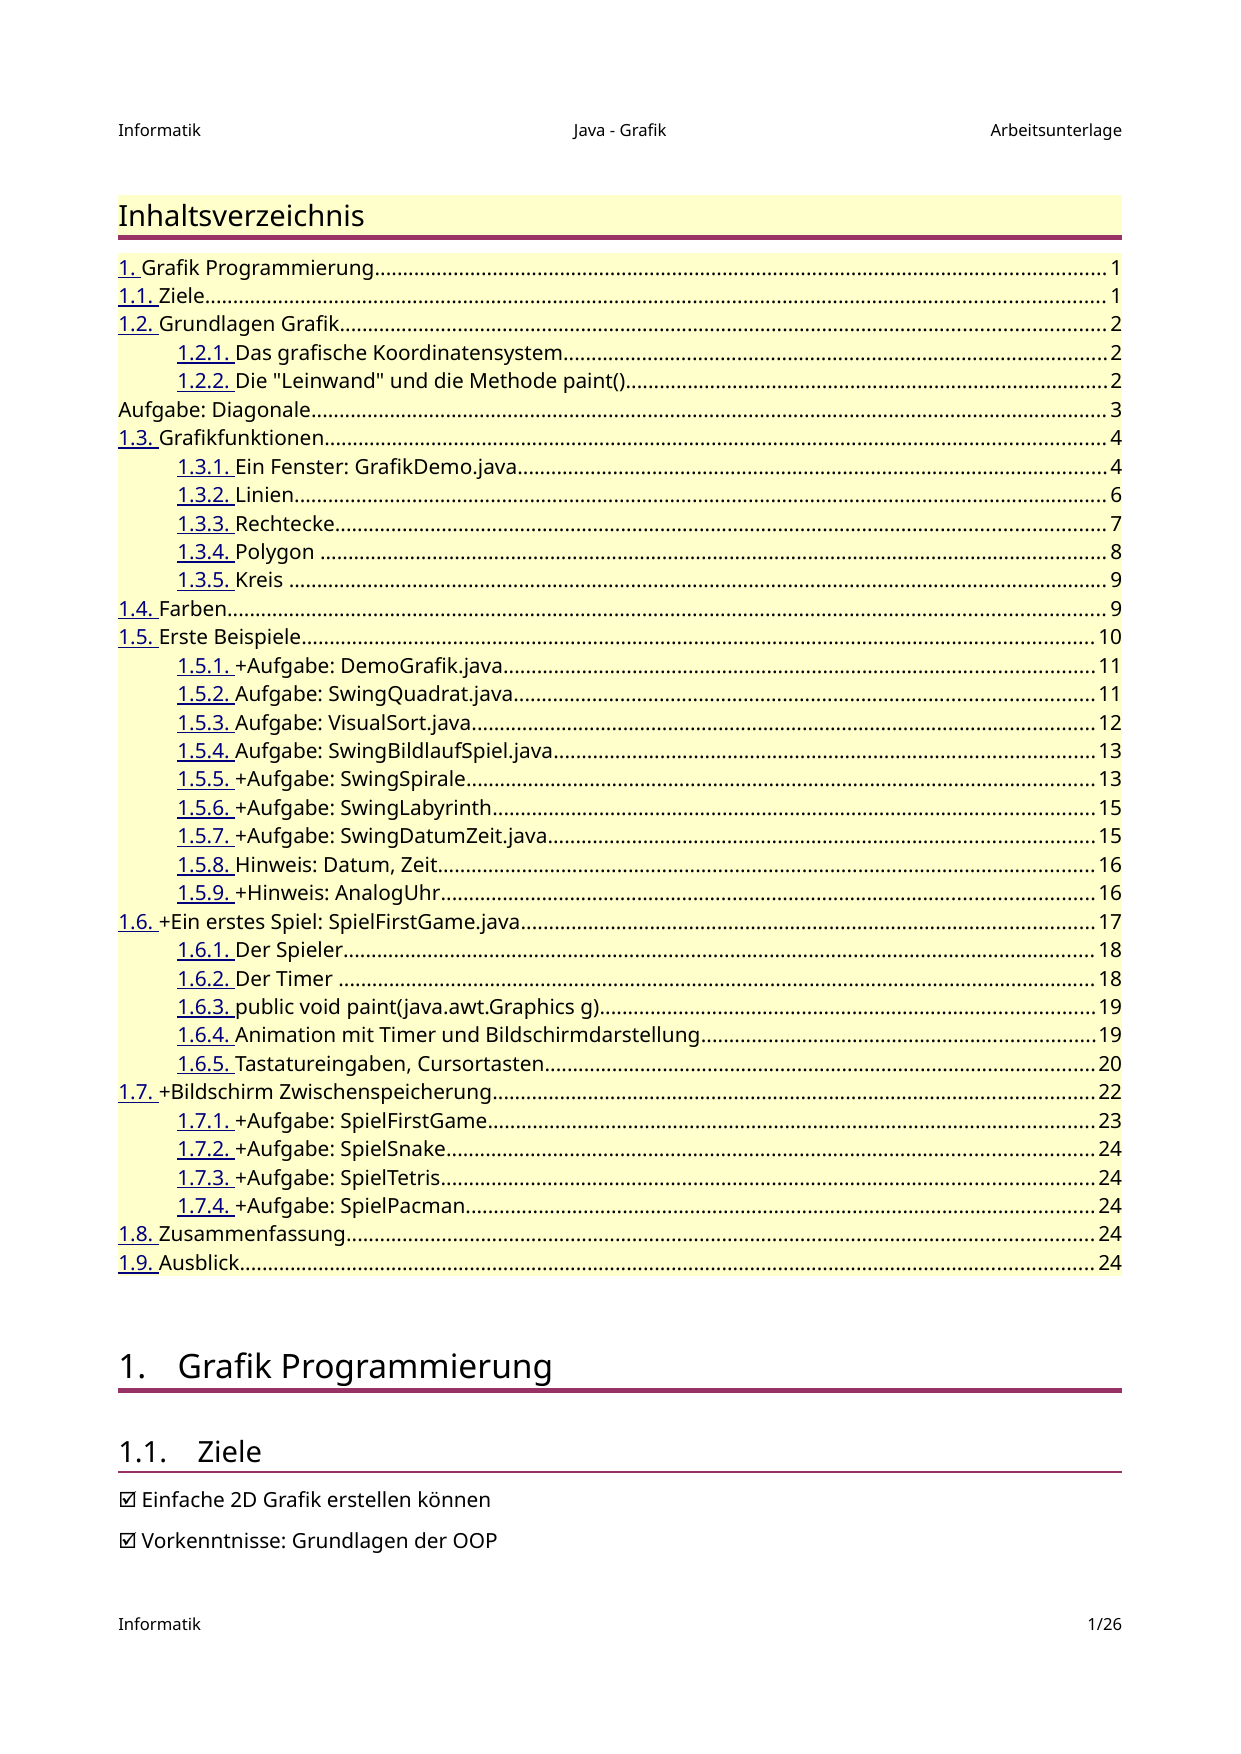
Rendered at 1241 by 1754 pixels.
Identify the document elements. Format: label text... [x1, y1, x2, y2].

text Aufgabe: Diagonale 3 [118, 395, 1122, 423]
text 1.6.3. public void paint(java.awt.Graphics g) 19 [177, 992, 1122, 1021]
text 1.5.2. Aufgabe: SwingQuadrat.java 11 [177, 679, 1122, 708]
text 1.3.2. Linien 6 [177, 480, 1122, 509]
text 1.7. +Bildschirm Zwischenspeicherung 22 [118, 1077, 1122, 1106]
text 1.6.1. Der Spieler 18 [177, 935, 1122, 964]
text 1.7.1. +Aufgabe: SpielFirstGame 23 [177, 1106, 1122, 1134]
text 1.5.6. +Aufgabe: SwingLabyrinth 15 [177, 793, 1122, 821]
text 1.7.2. +Aufgabe: SpielSnake 24 [177, 1134, 1122, 1163]
text 1.3.1. Ein Fenster: GrafikDemo.java 4 [177, 452, 1122, 480]
text 1.5. Erste Beispiele 10 [118, 622, 1122, 651]
text 1.2. Grundlagen Grafik 2 [118, 309, 1122, 338]
text 1.6.4. Animation mit Timer und Bildschirmdarstellung 19 [177, 1021, 1122, 1049]
subtitle Inhaltsverzeichnis [118, 195, 1122, 235]
text 1.7.4. +Aufgabe: SpielPacman 24 [177, 1191, 1122, 1219]
text 1.6. +Ein erstes Spiel: SpielFirstGame.java 17 [118, 907, 1122, 935]
text 1.3.4. Polygon 8 [177, 537, 1122, 566]
subtitle Grafik Programmierung [118, 1342, 1122, 1388]
text 1.7.3. +Aufgabe: SpielTetris 24 [177, 1163, 1122, 1191]
text 1.5.4. Aufgabe: SwingBildlaufSpiel.java 13 [177, 736, 1122, 764]
text 1.6.2. Der Timer 18 [177, 964, 1122, 992]
list Vorkenntnisse: Grundlagen der OOP [118, 1526, 1122, 1554]
text 1.8. Zusammenfassung 24 [118, 1219, 1122, 1248]
text 1.3.3. Rechtecke 7 [177, 509, 1122, 537]
text 1. Grafik Programmierung 1 [118, 253, 1122, 281]
list Einfache 2D Grafik erstellen können [118, 1485, 1122, 1513]
text 1.5.8. Hinweis: Datum, Zeit 16 [177, 850, 1122, 878]
text 1.1. Ziele 1 [118, 281, 1122, 309]
text 1.2.1. Das grafische Koordinatensystem 2 [177, 338, 1122, 366]
text 1.5.3. Aufgabe: VisualSort.java 12 [177, 708, 1122, 736]
text 1.6.5. Tastatureingaben, Cursortasten 20 [177, 1049, 1122, 1077]
text 1.5.5. +Aufgabe: SwingSpirale 13 [177, 764, 1122, 793]
text 1.4. Farben 9 [118, 594, 1122, 622]
text 1.2.2. Die "Leinwand" und die Methode paint() 2 [177, 366, 1122, 395]
subtitle Ziele [118, 1431, 1122, 1471]
text 1.9. Ausblick 24 [118, 1248, 1122, 1276]
text 1.3. Grafikfunktionen 4 [118, 423, 1122, 452]
text 1.3.5. Kreis 9 [177, 566, 1122, 594]
text 1.5.1. +Aufgabe: DemoGrafik.java 11 [177, 651, 1122, 679]
text 1.5.7. +Aufgabe: SwingDatumZeit.java 15 [177, 821, 1122, 850]
text 1.5.9. +Hinweis: AnalogUhr 16 [177, 878, 1122, 907]
